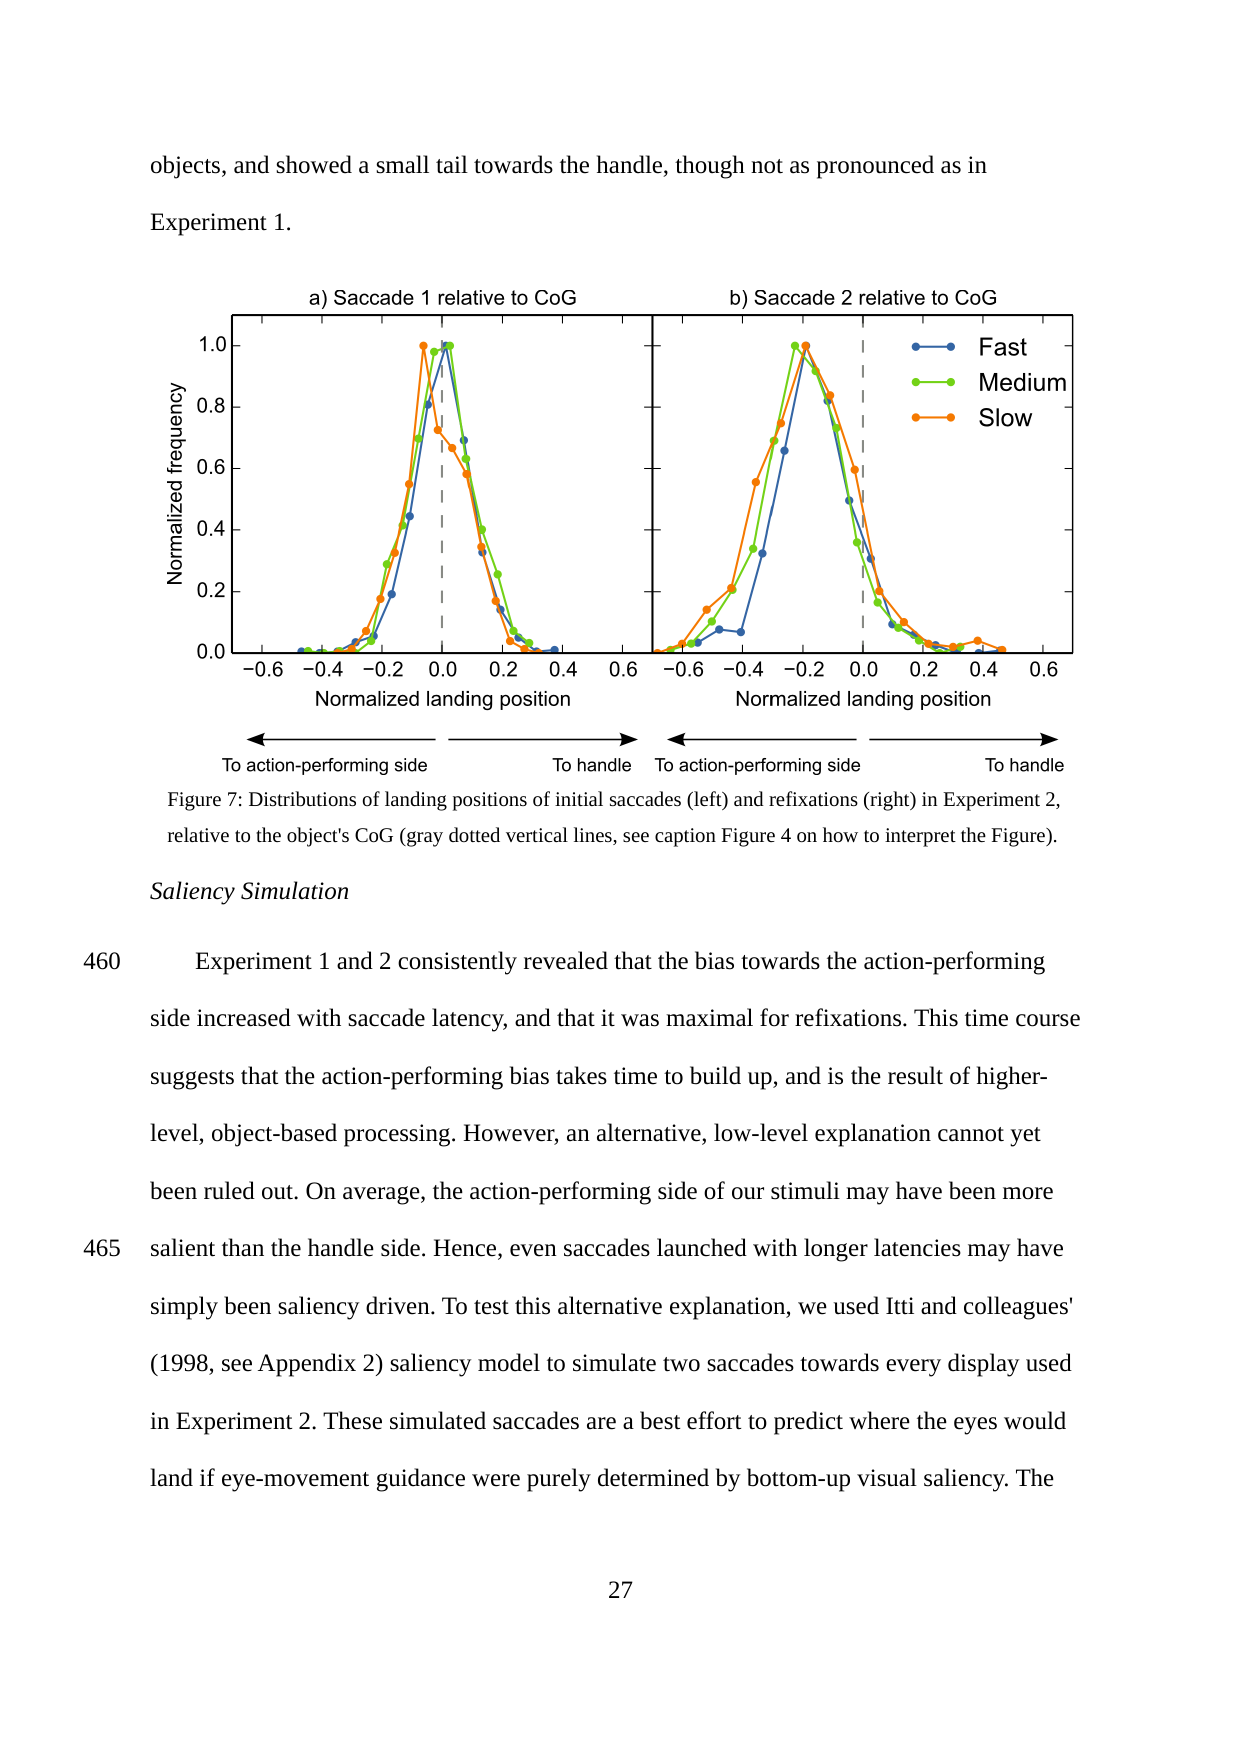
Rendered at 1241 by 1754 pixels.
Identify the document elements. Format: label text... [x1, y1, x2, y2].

text objects, and showed a small tail towards the handle, though not as pronounced as in Experiment 1. [150, 150, 1091, 236]
subtitle Saliency Simulation [150, 277, 1091, 904]
text Figure 7: Distributions of landing positions of initial saccades (left) and refixations (right) in Experiment 2, relative to the object's CoG (gray dotted vertical lines, see caption Figure 4 on how to interpret the Figure). [167, 775, 1073, 847]
text Experiment 1 and 2 consistently revealed that the bias towards the action-performing side increased with saccade latency, and that it was maximal for refixations. This time course suggests that the action-performing bias takes time to build up, and is the result of higher-level, object-based processing. However, an alternative, low-level explanation cannot yet been ruled out. On average, the action-performing side of our stimuli may have been more salient than the handle side. Hence, even saccades launched with longer latencies may have simply been saliency driven. To test this alternative explanation, we used Itti and colleagues' (1998, see Appendix 2) saliency model to simulate two saccades towards every display used in Experiment 2. These simulated saccades are a best effort to predict where the eyes would land if eye-movement guidance were purely determined by bottom-up visual saliency. The [150, 946, 1091, 1492]
picture [167, 290, 1074, 775]
